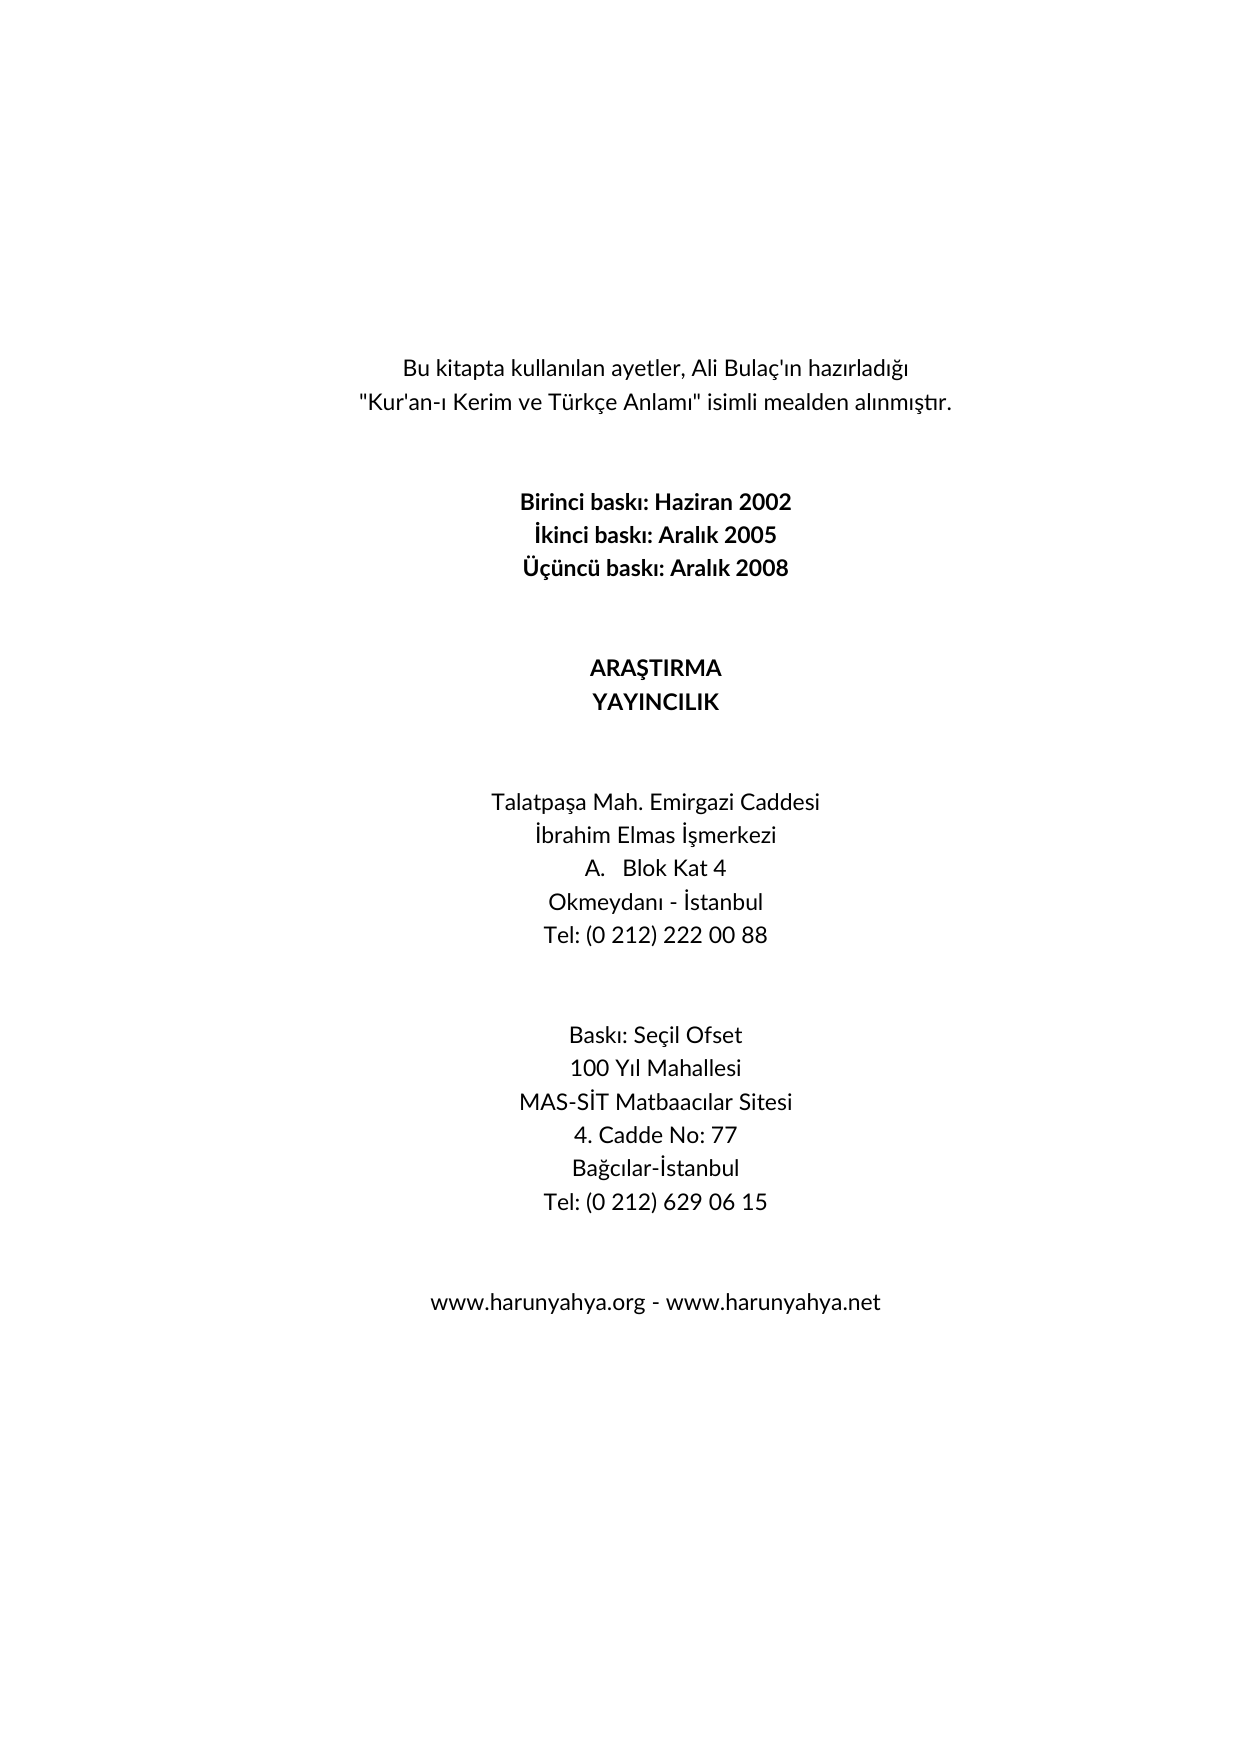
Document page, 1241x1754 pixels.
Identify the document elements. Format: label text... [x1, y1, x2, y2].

text YAYINCILIK [177, 683, 1075, 717]
text Baskı: Seçil Ofset [177, 1017, 1075, 1050]
text MAS-SİT Matbaacılar Sitesi [177, 1083, 1075, 1117]
text Bağcılar-İstanbul [177, 1150, 1075, 1183]
text 4. Cadde No: 77 [177, 1117, 1075, 1150]
text www.harunyahya.org - www.harunyahya.net [177, 1283, 1075, 1317]
text Üçüncü baskı: Aralık 2008 [177, 550, 1075, 583]
text Tel: (0 212) 629 06 15 [177, 1183, 1075, 1217]
text Bu kitapta kullanılan ayetler, Ali Bulaç'ın hazırladığı [177, 350, 1075, 383]
list Blok Kat 4 [236, 850, 1075, 883]
text Okmeydanı - İstanbul [236, 883, 1075, 917]
text Tel: (0 212) 222 00 88 [177, 917, 1075, 950]
text İbrahim Elmas İşmerkezi [177, 817, 1075, 850]
text 100 Yıl Mahallesi [177, 1050, 1075, 1083]
text Birinci baskı: Haziran 2002 [177, 483, 1075, 517]
text İkinci baskı: Aralık 2005 [177, 517, 1075, 550]
text Talatpaşa Mah. Emirgazi Caddesi [177, 783, 1075, 817]
text ARAŞTIRMA [177, 650, 1075, 683]
text "Kur'an-ı Kerim ve Türkçe Anlamı" isimli mealden alınmıştır. [177, 383, 1075, 417]
